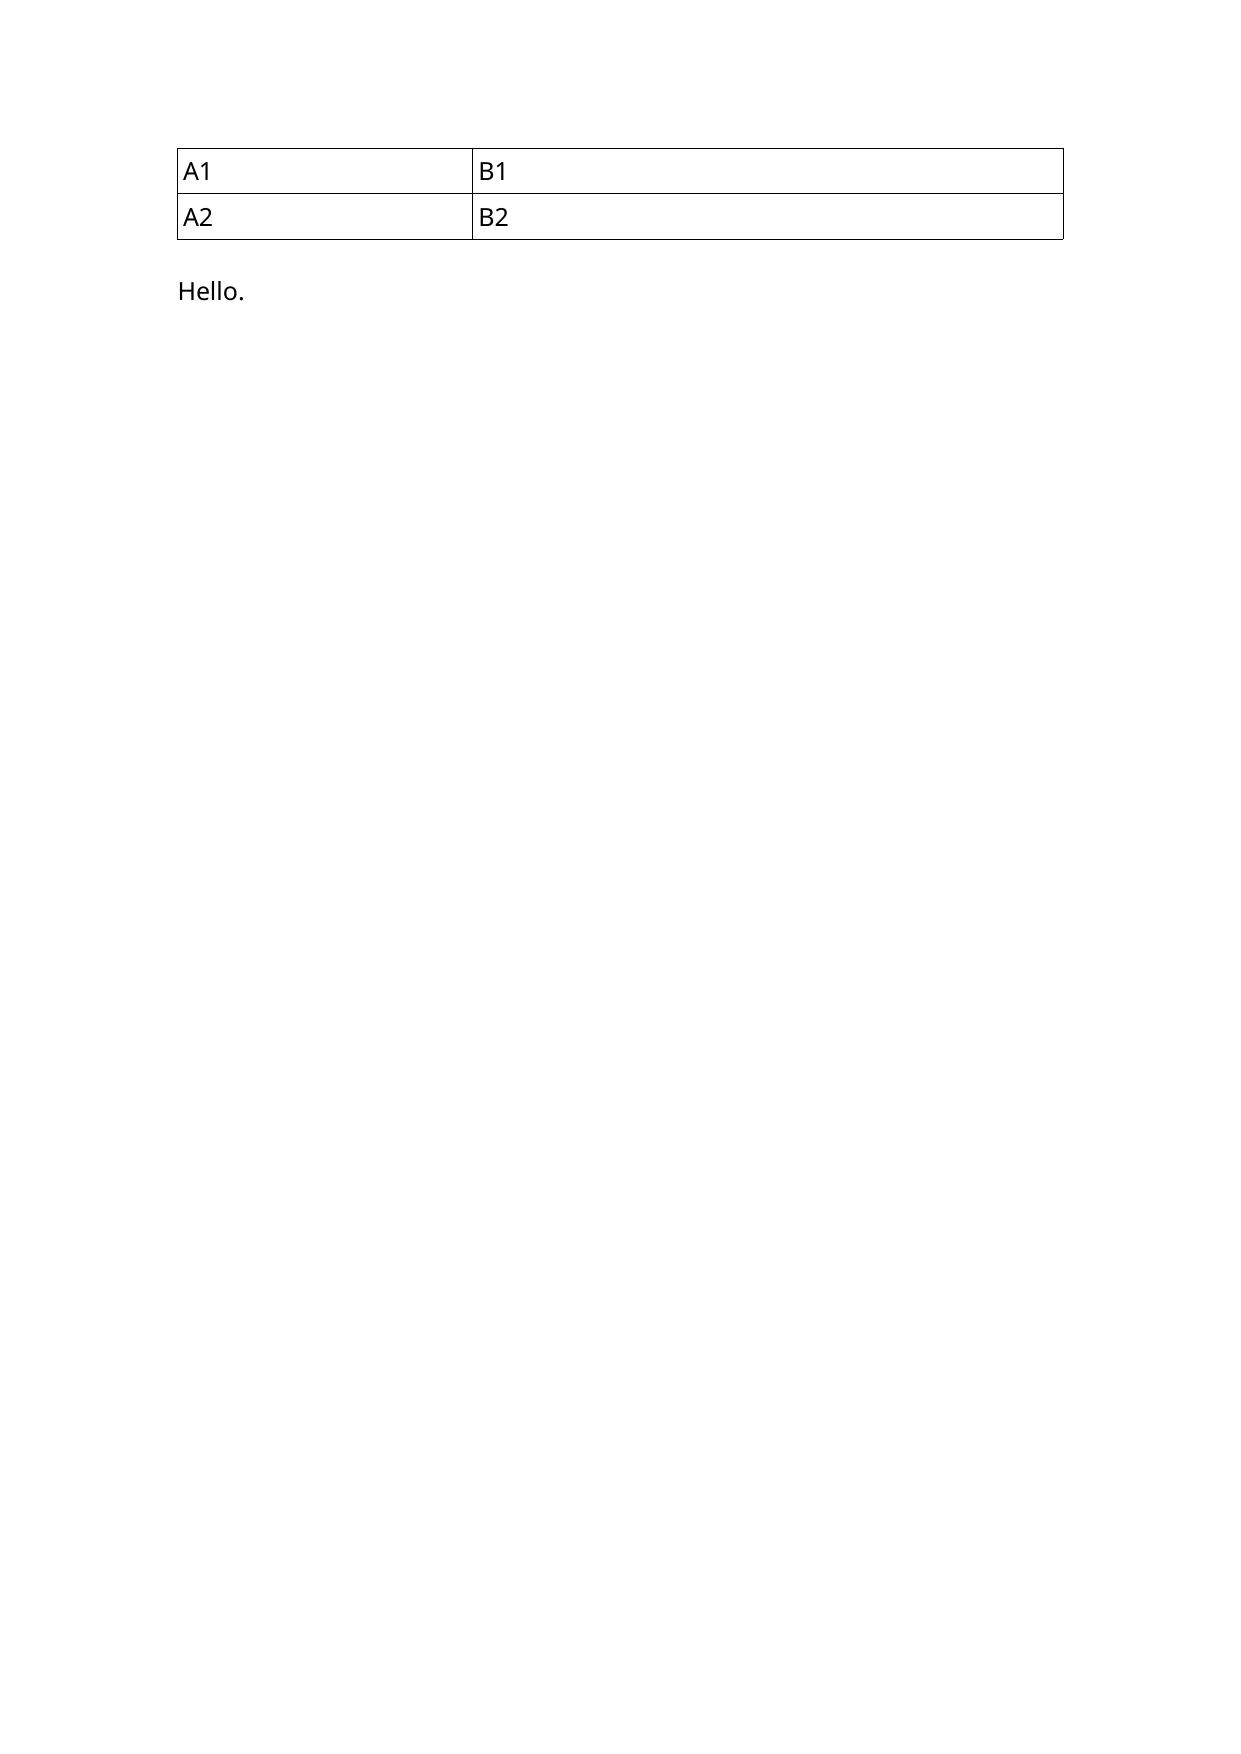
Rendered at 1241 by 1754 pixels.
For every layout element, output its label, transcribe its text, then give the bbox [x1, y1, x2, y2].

table_cell A2 [178, 194, 472, 239]
table_header B1 [473, 149, 1063, 193]
table_header A1 [178, 149, 472, 193]
table_cell B2 [473, 194, 1063, 239]
text Hello. [177, 273, 1063, 307]
